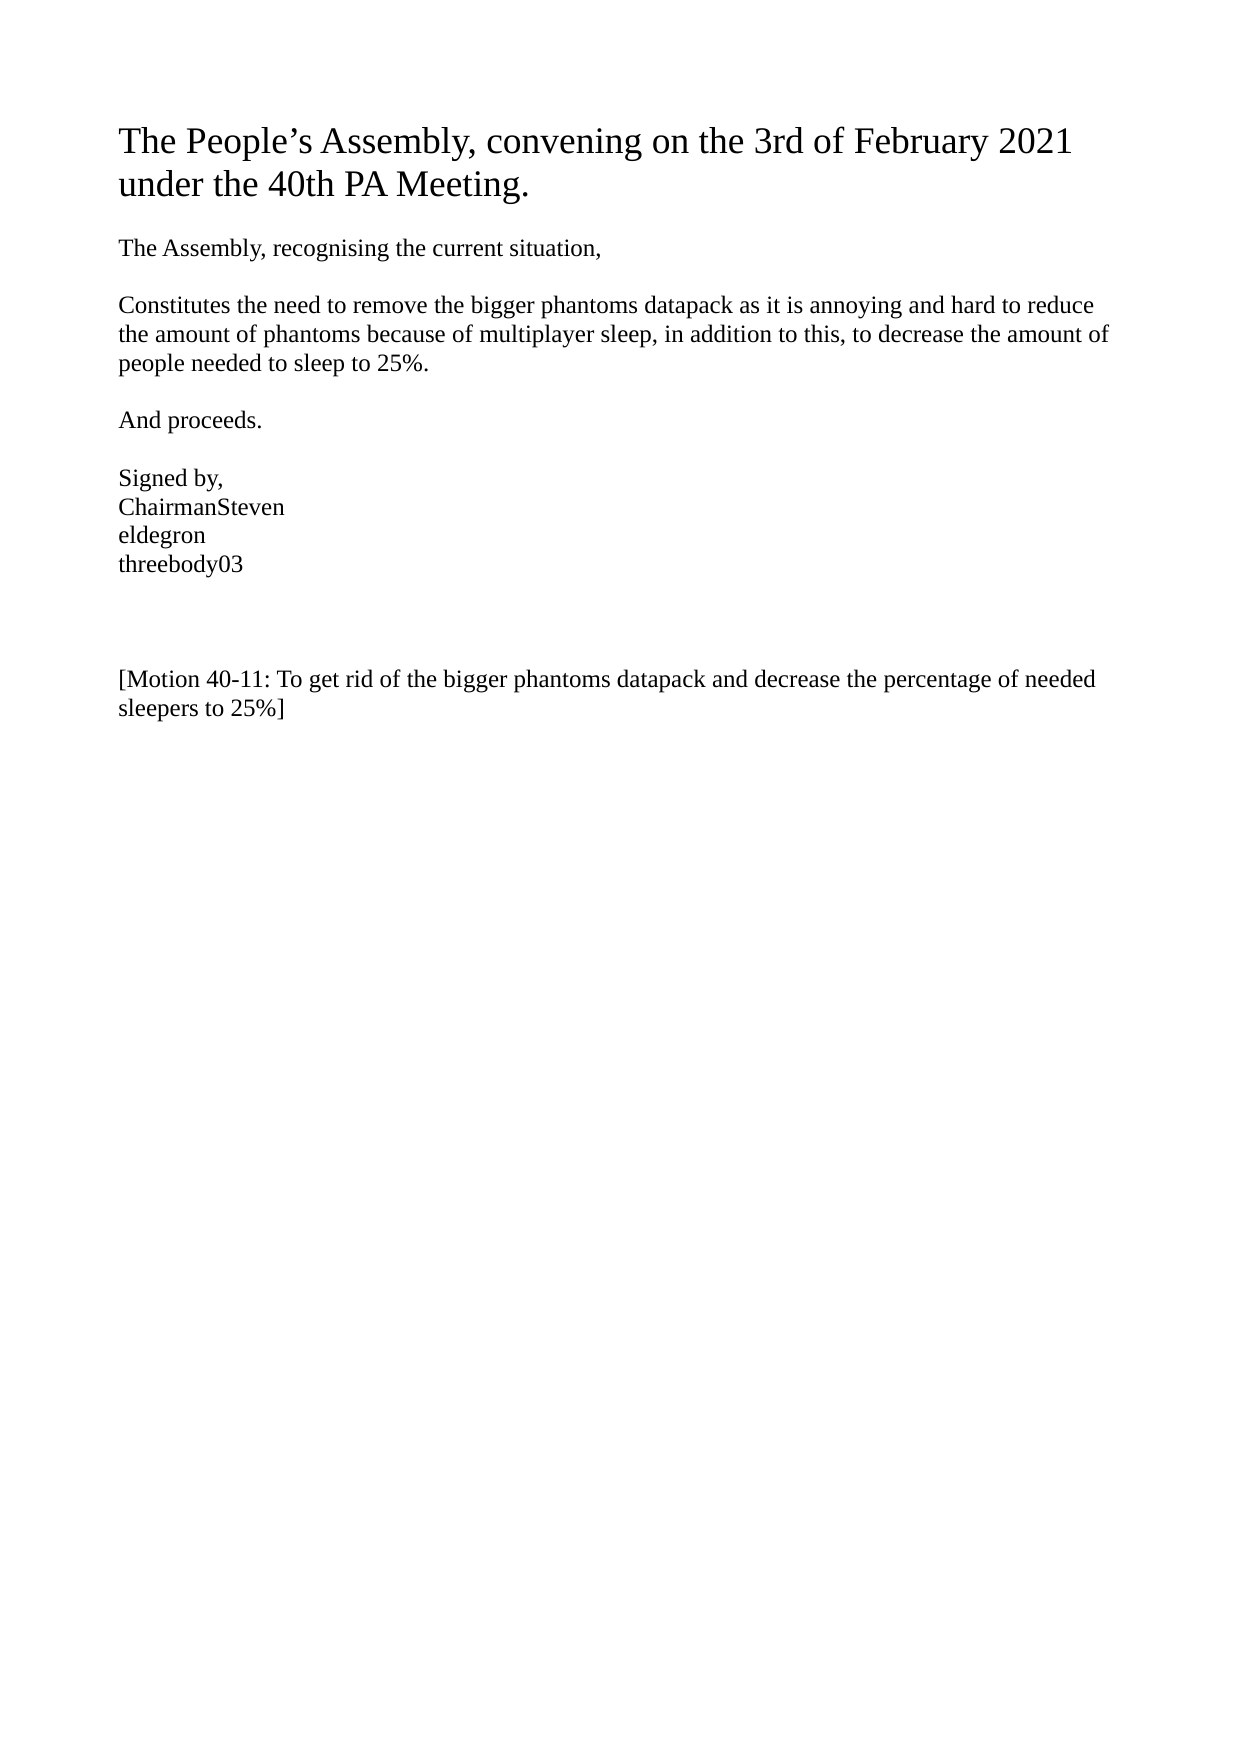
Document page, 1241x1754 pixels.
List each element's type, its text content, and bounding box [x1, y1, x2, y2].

text [Motion 40-11: To get rid of the bigger phantoms datapack and decrease the percentage of needed sleepers to 25%] [118, 664, 1122, 722]
text Signed by, [118, 463, 1122, 492]
text The People’s Assembly, convening on the 3rd of February 2021 under the 40th PA Meeting. [118, 118, 1122, 204]
text The Assembly, recognising the current situation, [118, 233, 1122, 262]
text ChairmanSteven [118, 492, 1122, 521]
text threebody03 [118, 549, 1122, 578]
text And proceeds. [118, 406, 1122, 434]
text eldegron [118, 521, 1122, 549]
text Constitutes the need to remove the bigger phantoms datapack as it is annoying and hard to reduce the amount of phantoms because of multiplayer sleep, in addition to this, to decrease the amount of people needed to sleep to 25%. [118, 291, 1122, 377]
